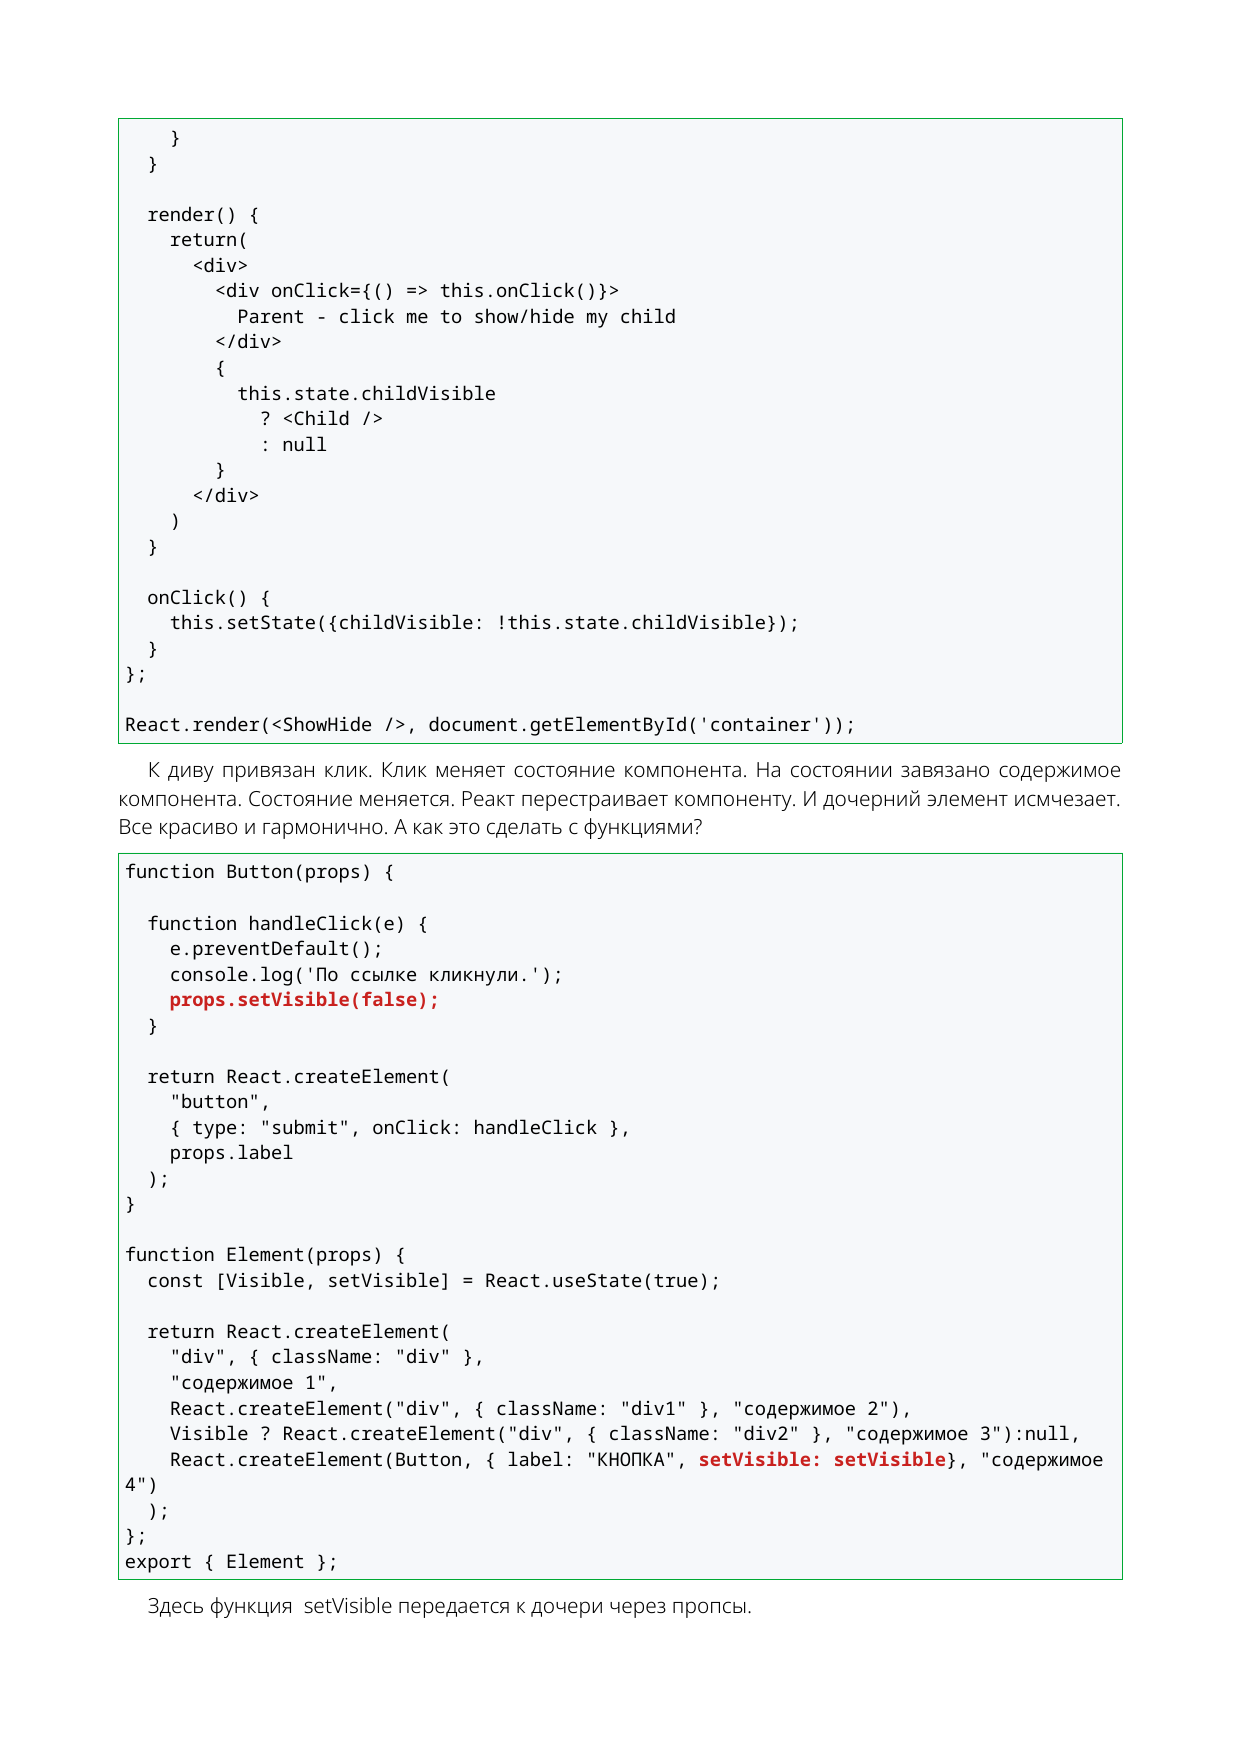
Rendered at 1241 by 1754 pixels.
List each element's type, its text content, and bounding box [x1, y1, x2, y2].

text React.render(<ShowHide />, document.getElementById('container')); [119, 705, 1122, 743]
text Visible ? React.createElement("div", { className: "div2" }, "содержимое 3"):null, [119, 1414, 1122, 1439]
text ); [119, 1490, 1122, 1516]
text ? <Child /> [119, 399, 1122, 424]
text "div", { className: "div" }, [119, 1337, 1122, 1363]
text e.preventDefault(); [119, 929, 1122, 954]
text </div> [119, 322, 1122, 348]
text React.createElement(Button, { label: "КНОПКА", setVisible: setVisible}, "содержимое 4") [119, 1439, 1122, 1490]
text { type: "submit", onClick: handleClick }, [119, 1108, 1122, 1133]
text console.log('По ссылке кликнули.'); [119, 954, 1122, 980]
text React.createElement("div", { className: "div1" }, "содержимое 2"), [119, 1388, 1122, 1414]
text "содержимое 1", [119, 1363, 1122, 1388]
text const [Visible, setVisible] = React.useState(true); [119, 1261, 1122, 1286]
text } [119, 1006, 1122, 1031]
text <div> [119, 246, 1122, 271]
text } [119, 450, 1122, 475]
text Здесь функция setVisible передается к дочери через пропсы. [118, 1592, 1122, 1620]
text Parent - click me to show/hide my child [119, 297, 1122, 322]
text { [119, 348, 1122, 373]
text } [119, 1184, 1122, 1210]
text </div> [119, 475, 1122, 501]
text props.label [119, 1133, 1122, 1159]
text } [119, 628, 1122, 654]
text this.setState({childVisible: !this.state.childVisible}); [119, 603, 1122, 628]
text } [119, 526, 1122, 552]
text : null [119, 424, 1122, 450]
text props.setVisible(false); [119, 980, 1122, 1006]
text ); [119, 1159, 1122, 1184]
text function Element(props) { [119, 1235, 1122, 1261]
text function Button(props) { [119, 854, 1122, 878]
text onClick() { [119, 577, 1122, 603]
text function handleClick(e) { [119, 903, 1122, 929]
text "button", [119, 1082, 1122, 1108]
text render() { [119, 195, 1122, 220]
text return React.createElement( [119, 1057, 1122, 1082]
text return( [119, 220, 1122, 246]
text } [119, 119, 1122, 144]
text }; [119, 1516, 1122, 1541]
text <div onClick={() => this.onClick()}> [119, 271, 1122, 297]
text this.state.childVisible [119, 373, 1122, 399]
text ) [119, 501, 1122, 526]
text export { Element }; [119, 1541, 1122, 1579]
text К диву привязан клик. Клик меняет состояние компонента. На состоянии завязано содержимое компонента. Состояние меняется. Реакт перестраивает компоненту. И дочерний элемент исмчезает. Все красиво и гармонично. А как это сделать с функциями? [118, 755, 1122, 841]
text }; [119, 654, 1122, 679]
text return React.createElement( [119, 1312, 1122, 1337]
text } [119, 144, 1122, 169]
